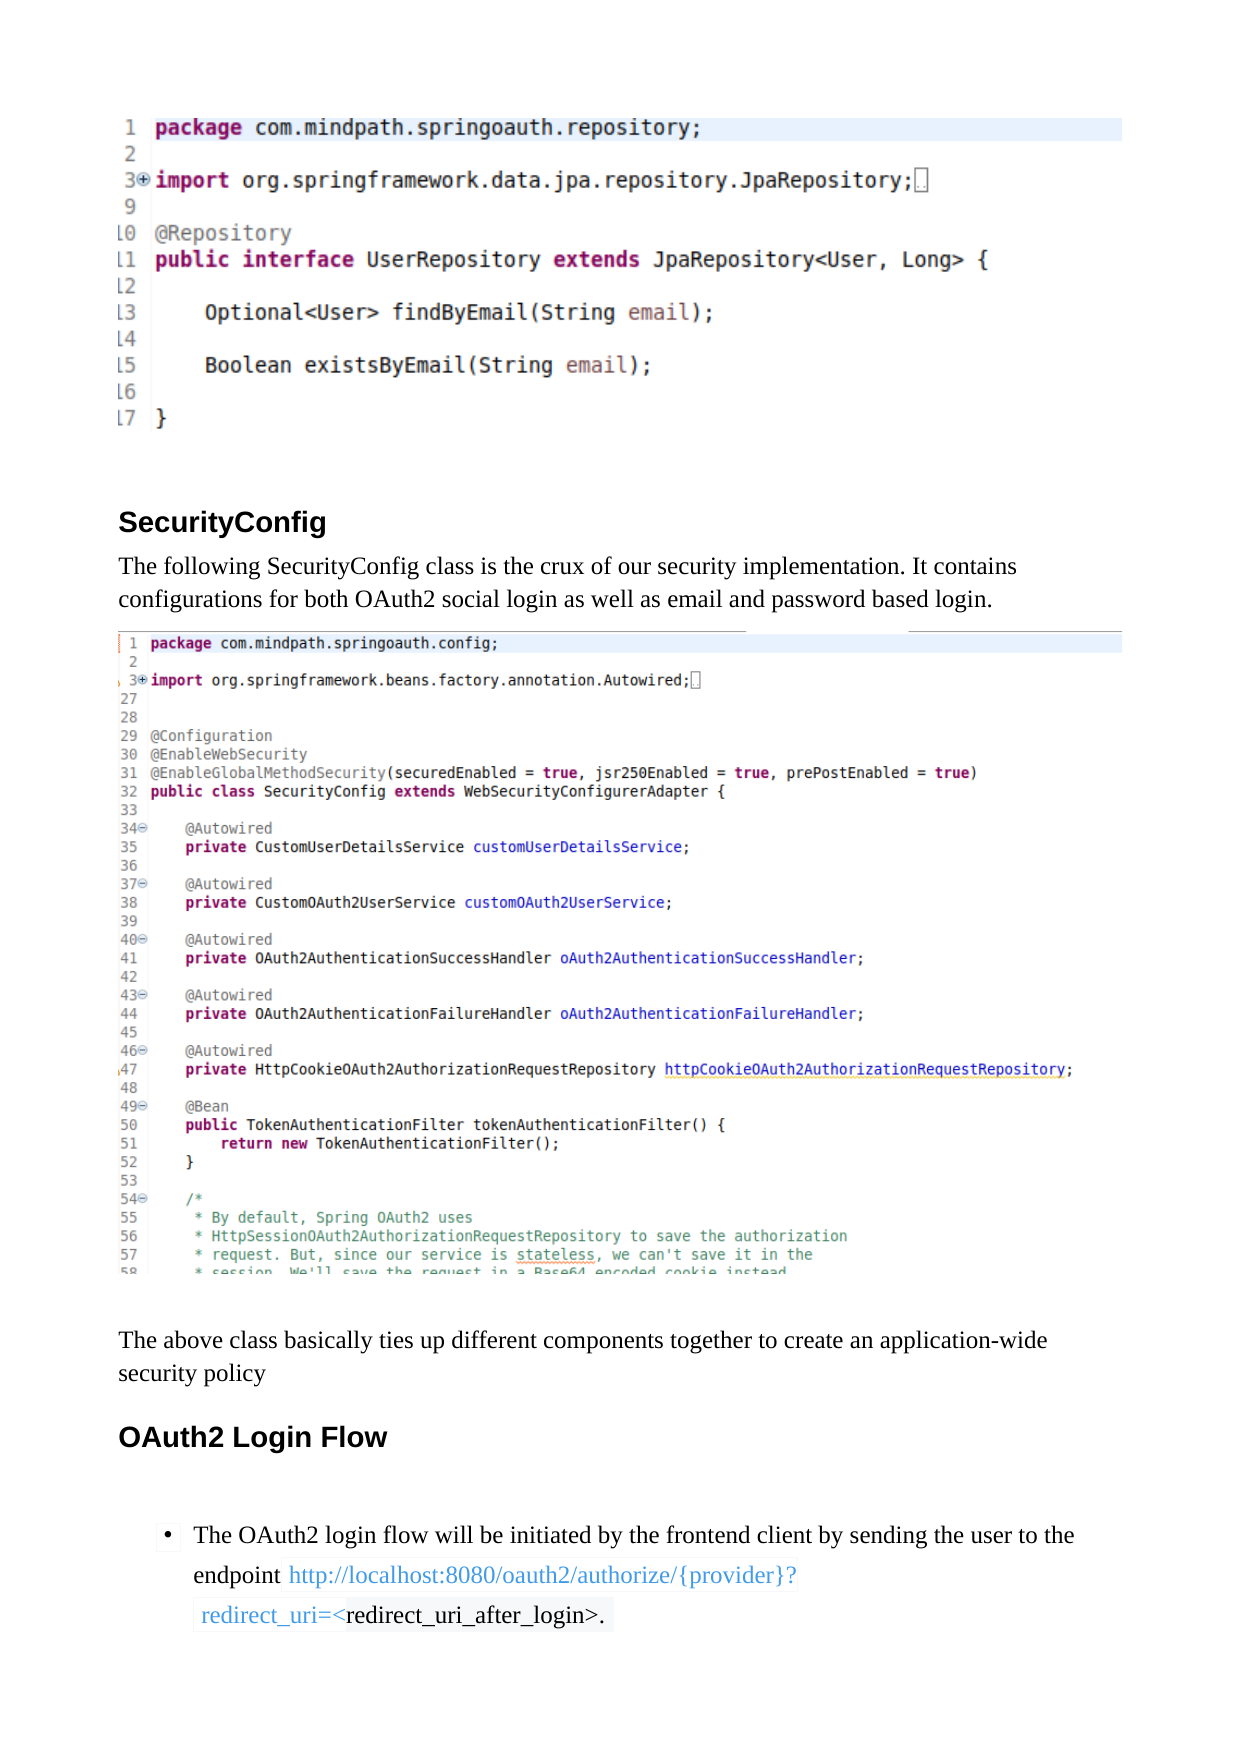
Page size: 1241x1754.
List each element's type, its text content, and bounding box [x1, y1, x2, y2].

list The OAuth2 login flow will be initiated by the frontend client by sending the user to the endpointhttp://localhost:8080/oauth2/authorize/{provider}?redirect_uri=<redirect_uri_after_login>. [156, 1520, 1122, 1631]
picture [118, 631, 1123, 1274]
subtitle OAuth2 Login Flow [118, 1420, 1122, 1454]
subtitle SecurityConfig [118, 505, 1122, 538]
text The following SecurityConfig class is the crux of our security implementation. It contains configurations for both OAuth2 social login as well as email and password based login. [118, 551, 1122, 613]
picture [118, 118, 1123, 432]
text The above class basically ties up different components together to create an application-wide security policy [118, 1325, 1122, 1387]
